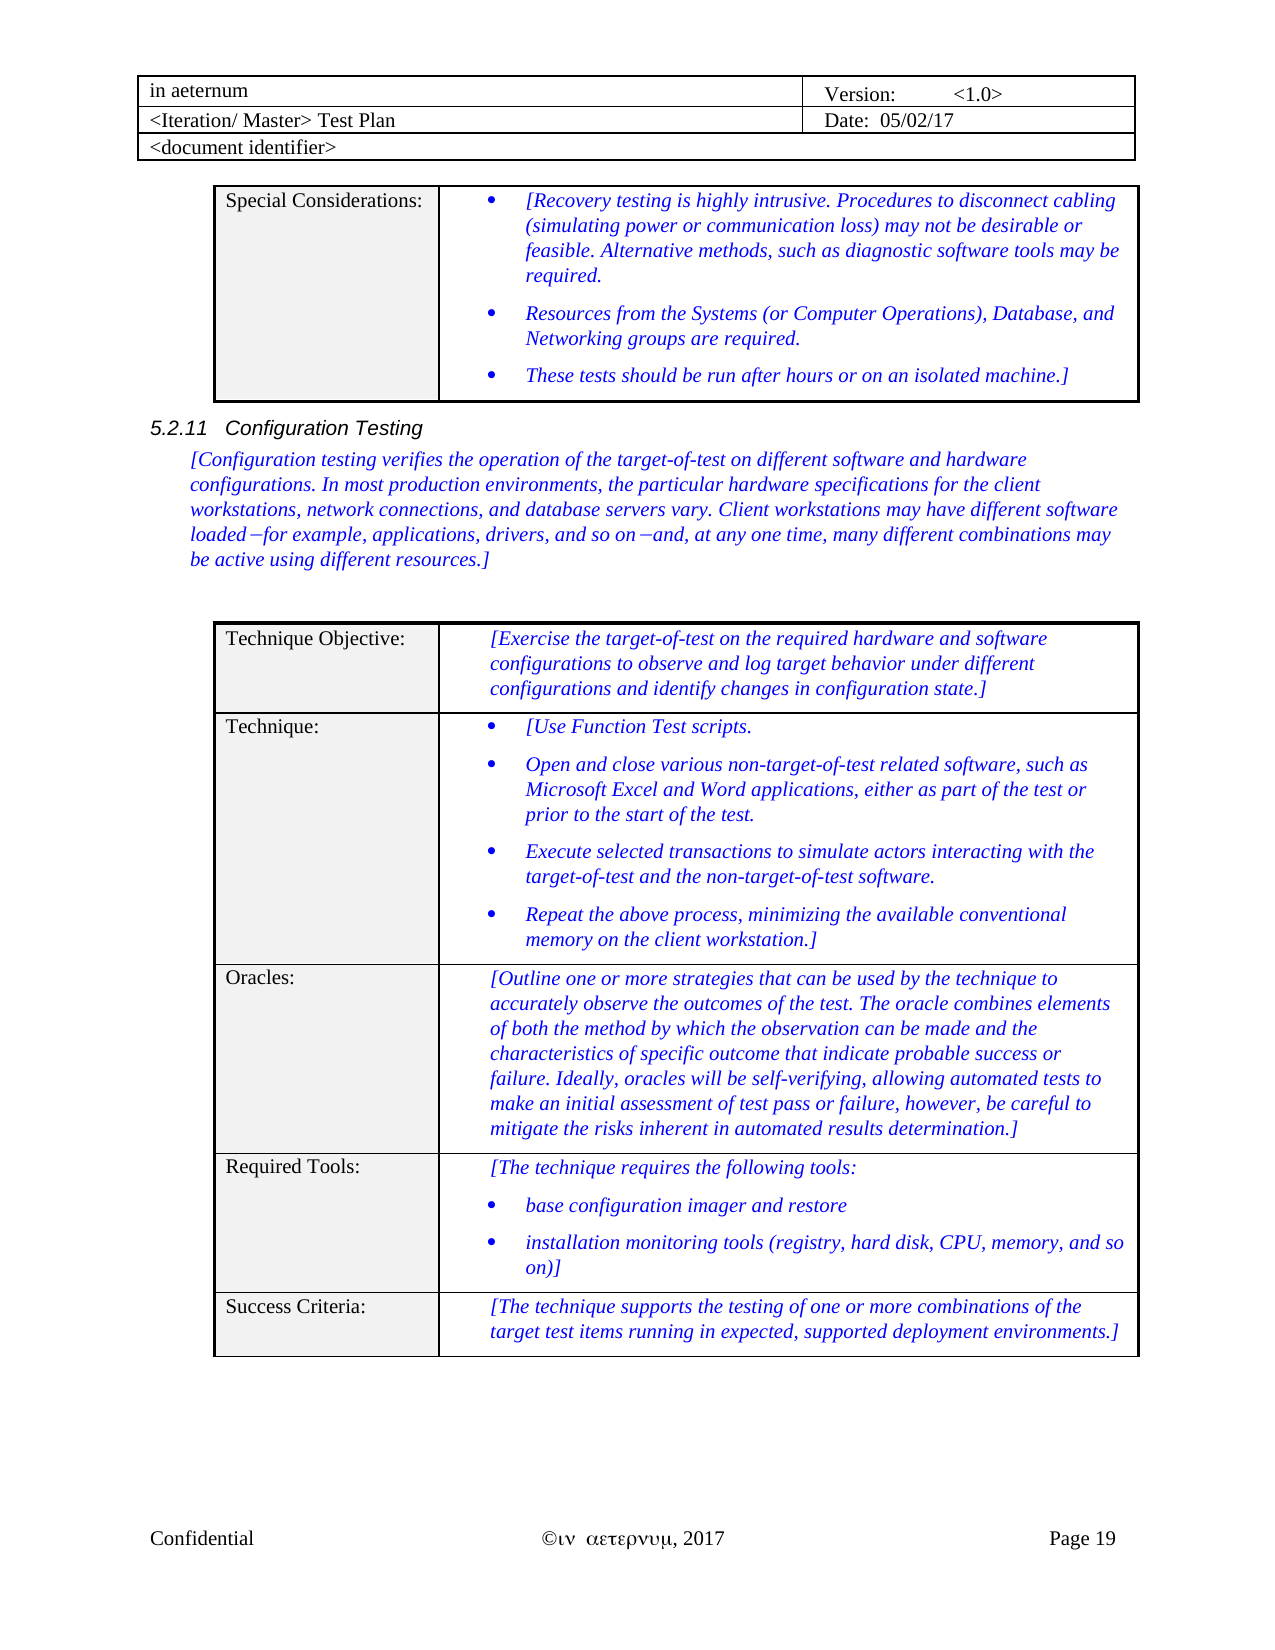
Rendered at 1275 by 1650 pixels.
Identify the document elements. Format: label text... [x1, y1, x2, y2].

table_cell [Outline one or more strategies that can be used by the technique to accurately observe the outcomes of the test. The oracle combines elements of both the method by which the observation can be made and the characteristics of specific outcome that indicate probable success or failure. Ideally, oracles will be self-verifying, allowing automated tests to make an initial assessment of test pass or failure, however, be careful to mitigate the risks inherent in automated results determination.] [440, 965, 1137, 1153]
table_cell Special Considerations: [216, 187, 438, 399]
table_cell Success Criteria: [216, 1293, 438, 1356]
table_header [Exercise the target-of-test on the required hardware and software configurations to observe and log target behavior under different configurations and identify changes in configuration state.] [440, 625, 1137, 712]
table_cell [The technique supports the testing of one or more combinations of the target test items running in expected, supported deployment environments.] [440, 1293, 1137, 1356]
table_cell [Recovery testing is highly intrusive. Procedures to disconnect cabling (simulating power or communication loss) may not be desirable or feasible. Alternative methods, such as diagnostic software tools may be required. Resources from the Systems (or Computer Operations), Database, and Networking groups are required. These tests should be run after hours or on an isolated machine.] [440, 187, 1137, 399]
table_cell [The technique requires the following tools: base configuration imager and restore installation monitoring tools (registry, hard disk, CPU, memory, and so on)] [440, 1154, 1137, 1292]
table_cell [Use Function Test scripts. Open and close various non-target-of-test related software, such as Microsoft Excel and Word applications, either as part of the test or prior to the start of the test. Execute selected transactions to simulate actors interacting with the target-of-test and the non-target-of-test software. Repeat the above process, minimizing the available conventional memory on the client workstation.] [440, 714, 1137, 963]
table_cell Oracles: [216, 965, 438, 1153]
table_header Technique Objective: [216, 625, 438, 712]
table_cell Technique: [216, 714, 438, 963]
table_cell Required Tools: [216, 1154, 438, 1292]
subtitle Configuration Testing [150, 415, 1125, 440]
text [Configuration testing verifies the operation of the target-of-test on different software and hardware configurations. In most production environments, the particular hardware specifications for the client workstations, network connections, and database servers vary. Client workstations may have different software loadedfor example, applications, drivers, and so onand, at any one time, many different combinations may be active using different resources.] [190, 446, 1125, 571]
